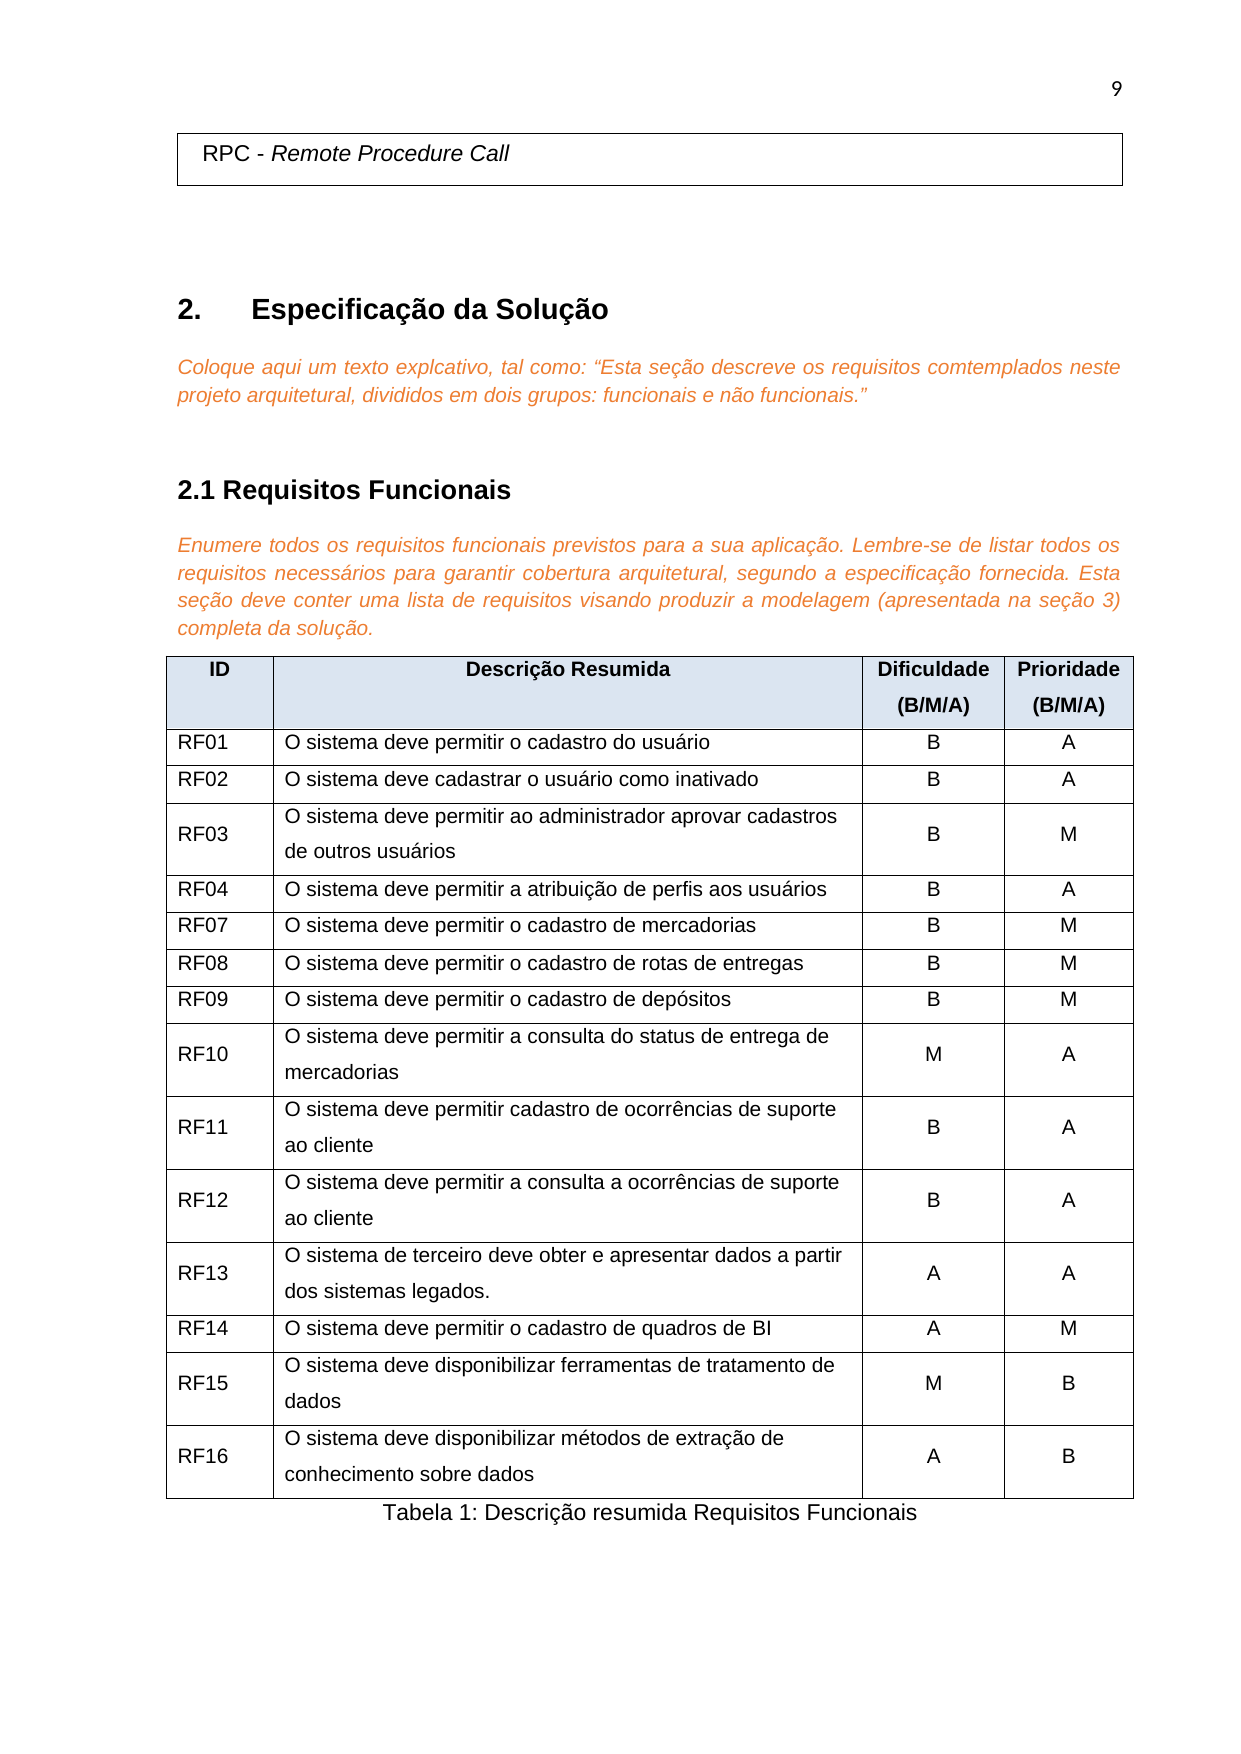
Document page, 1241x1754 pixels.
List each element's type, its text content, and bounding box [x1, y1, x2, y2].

table_cell M [1005, 987, 1133, 1023]
table_cell B [863, 876, 1004, 912]
text Enumere todos os requisitos funcionais previstos para a sua aplicação. Lembre-se de listar todos os requisitos necessários para garantir cobertura arquitetural, segundo a especificação fornecida. Esta seção deve conter uma lista de requisitos visando produzir a modelagem (apresentada na seção 3) completa da solução. [177, 533, 1122, 639]
table_cell B [863, 766, 1004, 802]
text Coloque aqui um texto explcativo, tal como: “Esta seção descreve os requisitos comtemplados neste projeto arquitetural, divididos em dois grupos: funcionais e não funcionais.” [177, 355, 1122, 407]
table_cell B [863, 804, 1004, 875]
table_cell M [863, 1024, 1004, 1096]
table_cell O sistema deve permitir a consulta do status de entrega de mercadorias [274, 1024, 862, 1096]
table_cell O sistema deve permitir a consulta a ocorrências de suporte ao cliente [274, 1170, 862, 1242]
table_header ID [167, 657, 273, 728]
table_cell A [1005, 766, 1133, 802]
table_cell B [1005, 1353, 1133, 1425]
table_cell M [1005, 913, 1133, 949]
table_cell A [1005, 1097, 1133, 1169]
table_cell O sistema deve permitir o cadastro de quadros de BI [274, 1316, 862, 1352]
table_header Descrição Resumida [274, 657, 862, 728]
table_cell RF07 [167, 913, 273, 949]
table_cell RF08 [167, 950, 273, 986]
subtitle 2.1 Requisitos Funcionais [177, 474, 1122, 505]
table_cell O sistema deve permitir a atribuição de perfis aos usuários [274, 876, 862, 912]
table_cell M [1005, 804, 1133, 875]
table_cell RF14 [167, 1316, 273, 1352]
subtitle Especificação da Solução [177, 292, 1122, 326]
table_cell B [863, 730, 1004, 765]
table_cell M [1005, 950, 1133, 986]
table_header Prioridade (B/M/A) [1005, 657, 1133, 728]
table_cell M [863, 1353, 1004, 1425]
table_cell RF02 [167, 766, 273, 802]
table_cell A [863, 1426, 1004, 1498]
table_cell RF15 [167, 1353, 273, 1425]
table_cell A [1005, 1170, 1133, 1242]
table_cell A [1005, 1243, 1133, 1315]
table_cell O sistema deve permitir o cadastro de mercadorias [274, 913, 862, 949]
table_cell RF11 [167, 1097, 273, 1169]
text Tabela 1: Descrição resumida Requisitos Funcionais [177, 1499, 1122, 1525]
table_cell RF16 [167, 1426, 273, 1498]
table_cell B [863, 913, 1004, 949]
table_cell O sistema deve disponibilizar métodos de extração de conhecimento sobre dados [274, 1426, 862, 1498]
table_cell M [1005, 1316, 1133, 1352]
table_cell B [863, 987, 1004, 1023]
table_cell RF12 [167, 1170, 273, 1242]
table_cell RF01 [167, 730, 273, 765]
table_cell A [863, 1243, 1004, 1315]
table_cell A [1005, 876, 1133, 912]
table_cell RF04 [167, 876, 273, 912]
table_cell RF09 [167, 987, 273, 1023]
table_cell A [1005, 1024, 1133, 1096]
table_cell RF03 [167, 804, 273, 875]
table_cell O sistema deve permitir o cadastro de depósitos [274, 987, 862, 1023]
table_cell B [863, 950, 1004, 986]
table_cell O sistema deve disponibilizar ferramentas de tratamento de dados [274, 1353, 862, 1425]
table_cell O sistema deve cadastrar o usuário como inativado [274, 766, 862, 802]
table_cell B [863, 1170, 1004, 1242]
table_cell O sistema de terceiro deve obter e apresentar dados a partir dos sistemas legados. [274, 1243, 862, 1315]
table_cell A [1005, 730, 1133, 765]
table_header RPC - Remote Procedure Call [178, 134, 1122, 185]
table_cell RF10 [167, 1024, 273, 1096]
table_cell O sistema deve permitir cadastro de ocorrências de suporte ao cliente [274, 1097, 862, 1169]
table_header Dificuldade (B/M/A) [863, 657, 1004, 728]
table_cell O sistema deve permitir o cadastro de rotas de entregas [274, 950, 862, 986]
table_cell A [863, 1316, 1004, 1352]
table_cell O sistema deve permitir o cadastro do usuário [274, 730, 862, 765]
table_cell O sistema deve permitir ao administrador aprovar cadastros de outros usuários [274, 804, 862, 875]
table_cell B [863, 1097, 1004, 1169]
table_cell B [1005, 1426, 1133, 1498]
table_cell RF13 [167, 1243, 273, 1315]
